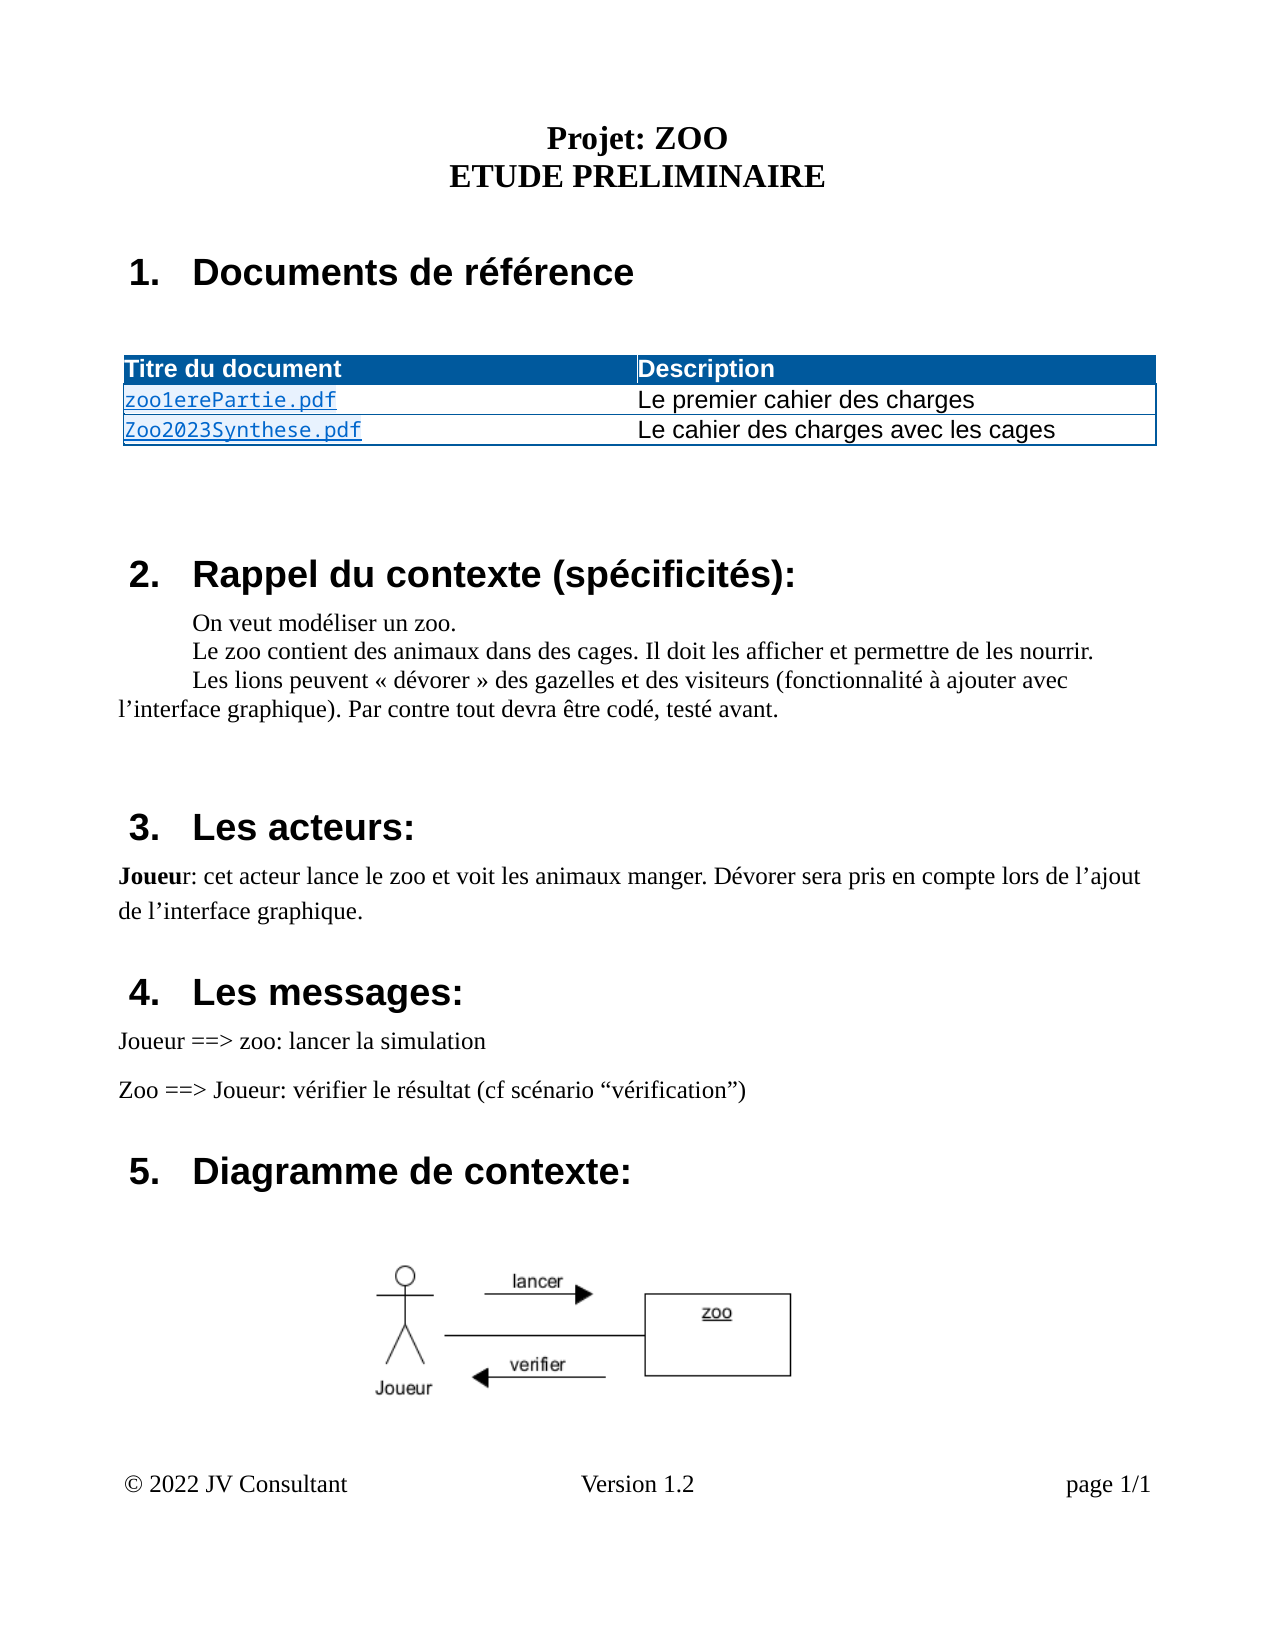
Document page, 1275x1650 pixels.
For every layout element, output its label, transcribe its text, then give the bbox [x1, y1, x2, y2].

text Joueur ==> zoo: lancer la simulation [118, 1026, 1157, 1055]
text Les lions peuvent « dévorer » des gazelles et des visiteurs (fonctionnalité à ajouter avec l’interface graphique). Par contre tout devra être codé, testé avant. [118, 665, 1157, 723]
table_header Titre du document [124, 355, 637, 383]
picture [338, 1238, 818, 1446]
text On veut modéliser un zoo. [118, 608, 1157, 636]
table_cell zoo1erePartie.pdf [125, 385, 637, 413]
text Joueur: cet acteur lance le zoo et voit les animaux manger. Dévorer sera pris en compte lors de l’ajout de l’interface graphique. [118, 861, 1157, 924]
text Zoo ==> Joueur: vérifier le résultat (cf scénario “vérification”) [118, 1075, 1157, 1104]
table_cell Zoo2023Synthese.pdf [125, 415, 637, 444]
text Le zoo contient des animaux dans des cages. Il doit les afficher et permettre de les nourrir. [118, 636, 1157, 665]
table_header Description [638, 355, 1156, 383]
table_cell Le cahier des charges avec les cages [638, 415, 1155, 444]
subtitle Documents de référence [118, 249, 1157, 293]
subtitle Diagramme de contexte: [118, 1149, 1157, 1193]
subtitle Rappel du contexte (spécificités): [118, 552, 1157, 595]
table_cell Le premier cahier des charges [638, 385, 1155, 413]
subtitle Les messages: [118, 970, 1157, 1013]
subtitle Les acteurs: [118, 805, 1157, 849]
